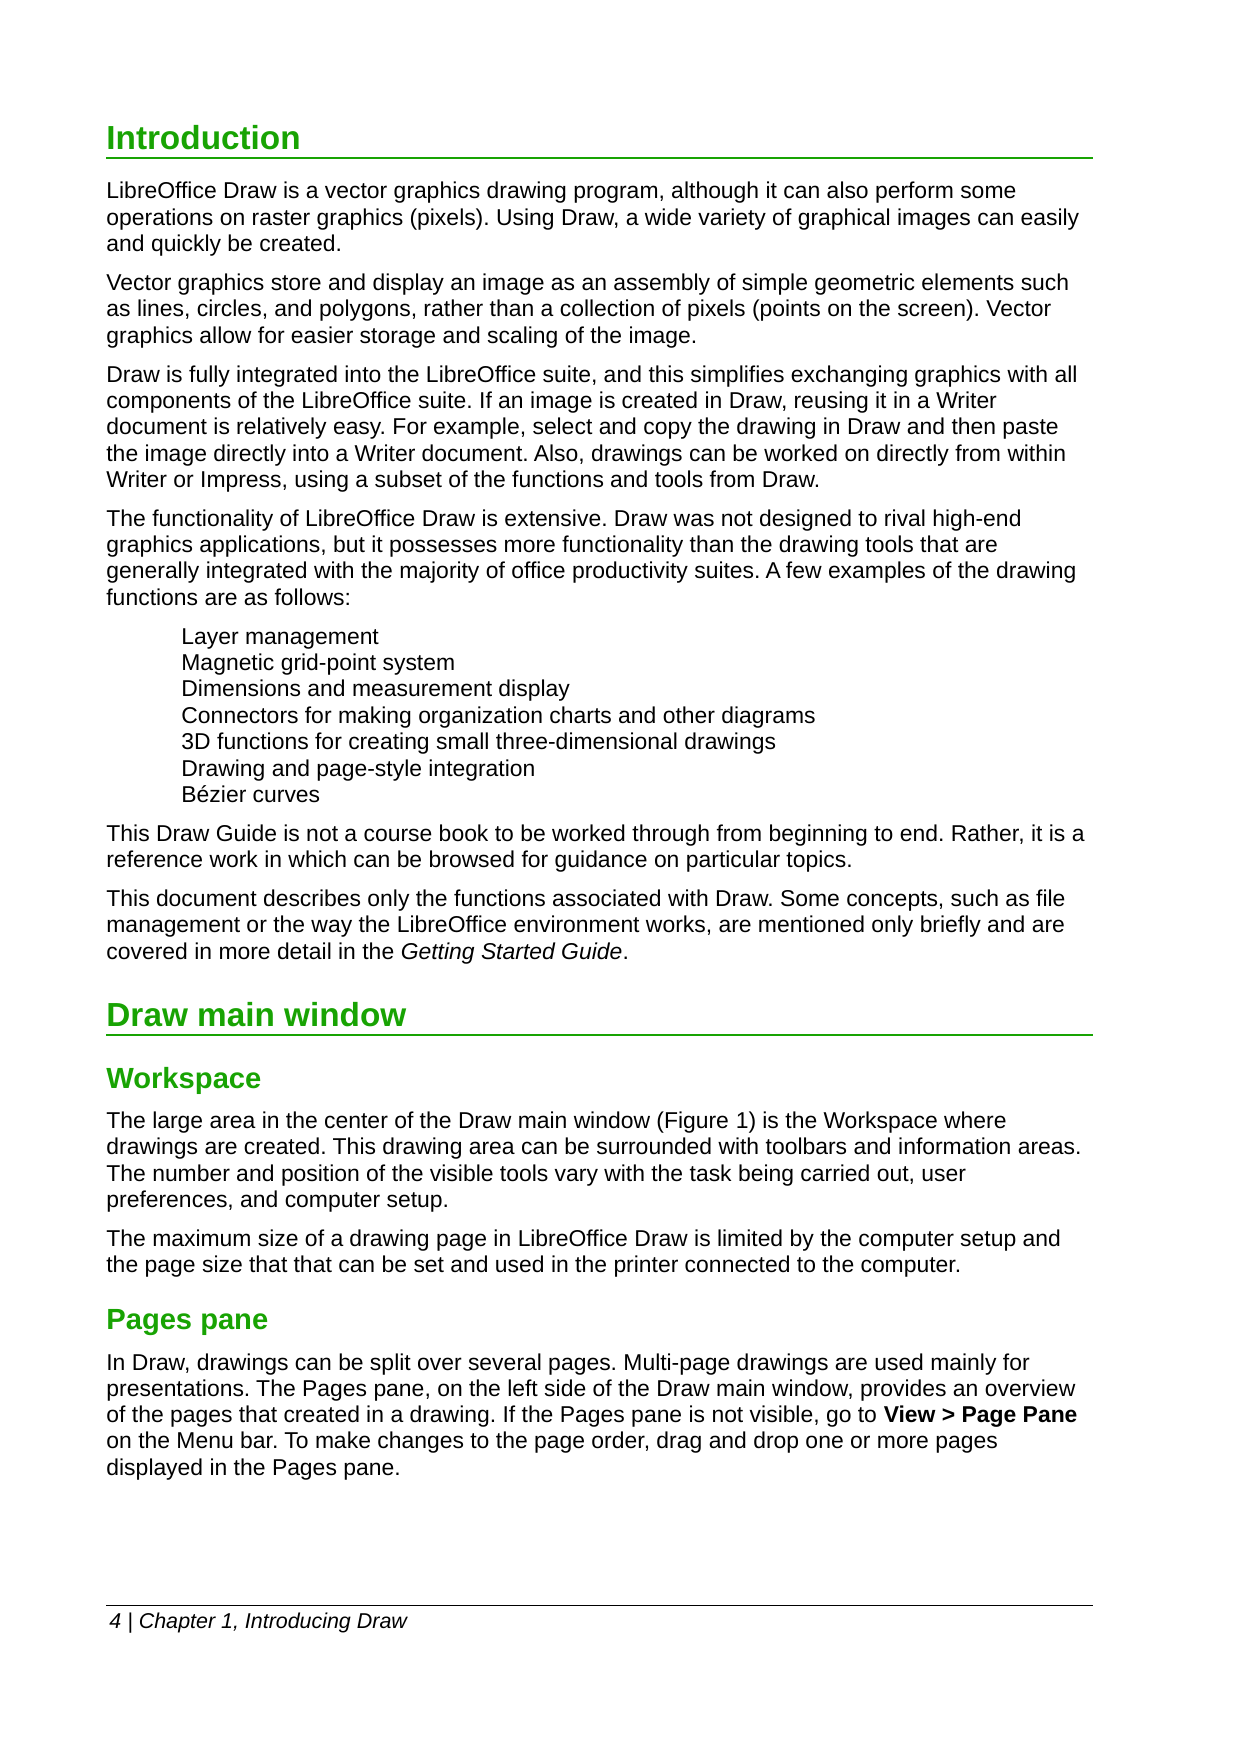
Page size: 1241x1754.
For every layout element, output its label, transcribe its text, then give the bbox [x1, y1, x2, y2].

subtitle Pages pane [106, 1302, 1093, 1336]
subtitle Workspace [106, 1061, 1093, 1094]
subtitle Draw main window [106, 995, 1093, 1034]
text The functionality of LibreOffice Draw is extensive. Draw was not designed to rival high-end graphics applications, but it possesses more functionality than the drawing tools that are generally integrated with the majority of office productivity suites. A few examples of the drawing functions are as follows: [106, 505, 1093, 610]
text This document describes only the functions associated with Draw. Some concepts, such as file management or the way the LibreOffice environment works, are mentioned only briefly and are covered in more detail in the Getting Started Guide. [106, 885, 1093, 964]
text This Draw Guide is not a course book to be worked through from beginning to end. Rather, it is a reference work in which can be browsed for guidance on particular topics. [106, 820, 1093, 872]
text Layer management Magnetic grid-point system Dimensions and measurement display Connectors for making organization charts and other diagrams 3D functions for creating small three-dimensional drawings Drawing and page-style integration Bézier curves [181, 623, 1093, 807]
text Vector graphics store and display an image as an assembly of simple geometric elements such as lines, circles, and polygons, rather than a collection of pixels (points on the screen). Vector graphics allow for easier storage and scaling of the image. [106, 269, 1093, 348]
text Draw is fully integrated into the LibreOffice suite, and this simplifies exchanging graphics with all components of the LibreOffice suite. If an image is created in Draw, reusing it in a Writer document is relatively easy. For example, select and copy the drawing in Draw and then paste the image directly into a Writer document. Also, drawings can be worked on directly from within Writer or Impress, using a subset of the functions and tools from Draw. [106, 361, 1093, 492]
subtitle Introduction [106, 118, 1093, 157]
text In Draw, drawings can be split over several pages. Multi-page drawings are used mainly for presentations. The Pages pane, on the left side of the Draw main window, provides an overview of the pages that created in a drawing. If the Pages pane is not visible, go to View > Page Pane on the Menu bar. To make changes to the page order, drag and drop one or more pages displayed in the Pages pane. [106, 1348, 1093, 1480]
text LibreOffice Draw is a vector graphics drawing program, although it can also perform some operations on raster graphics (pixels). Using Draw, a wide variety of graphical images can easily and quickly be created. [106, 177, 1093, 256]
text The maximum size of a drawing page in LibreOffice Draw is limited by the computer setup and the page size that that can be set and used in the printer connected to the computer. [106, 1225, 1093, 1277]
text The large area in the center of the Draw main window (Figure 1) is the Workspace where drawings are created. This drawing area can be surrounded with toolbars and information areas. The number and position of the visible tools vary with the task being carried out, user preferences, and computer setup. [106, 1107, 1093, 1212]
